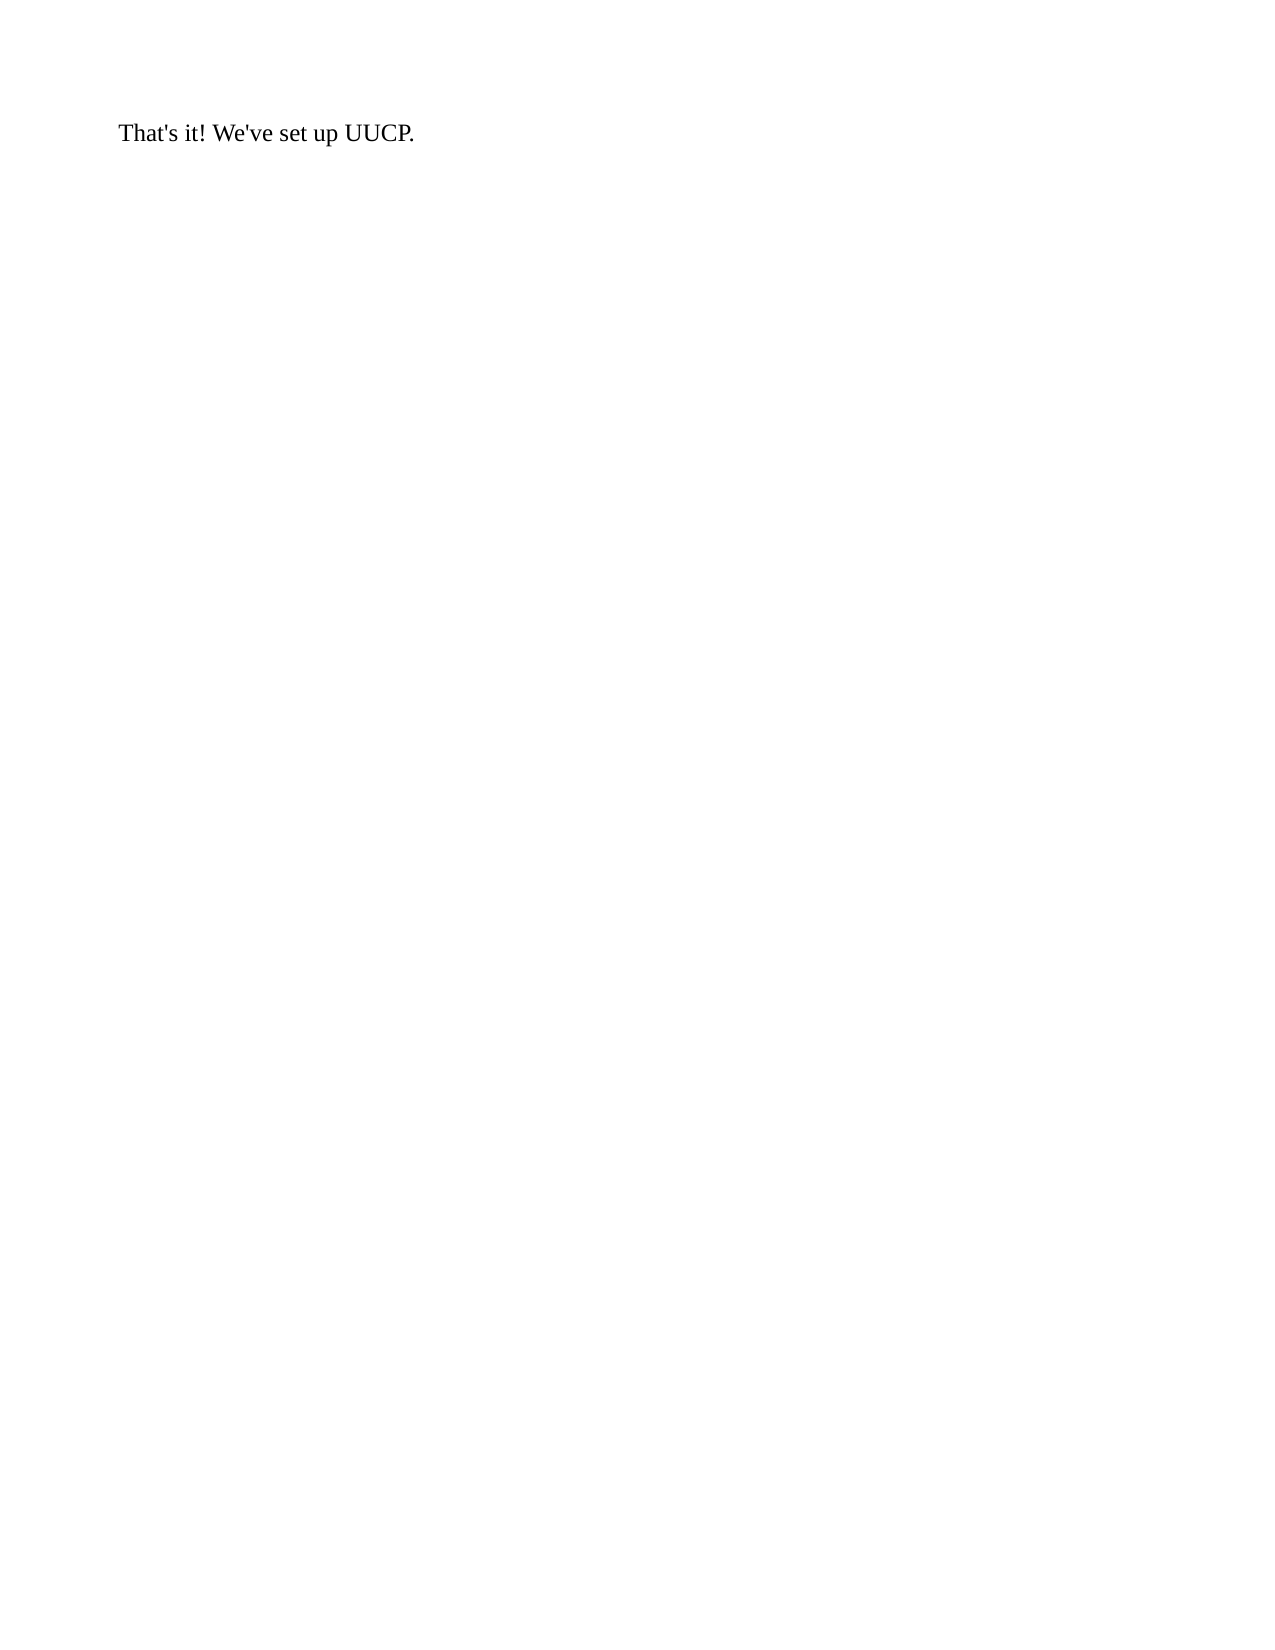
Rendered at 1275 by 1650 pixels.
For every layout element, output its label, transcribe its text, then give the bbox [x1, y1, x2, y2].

text That's it! We've set up UUCP. [118, 118, 1157, 147]
